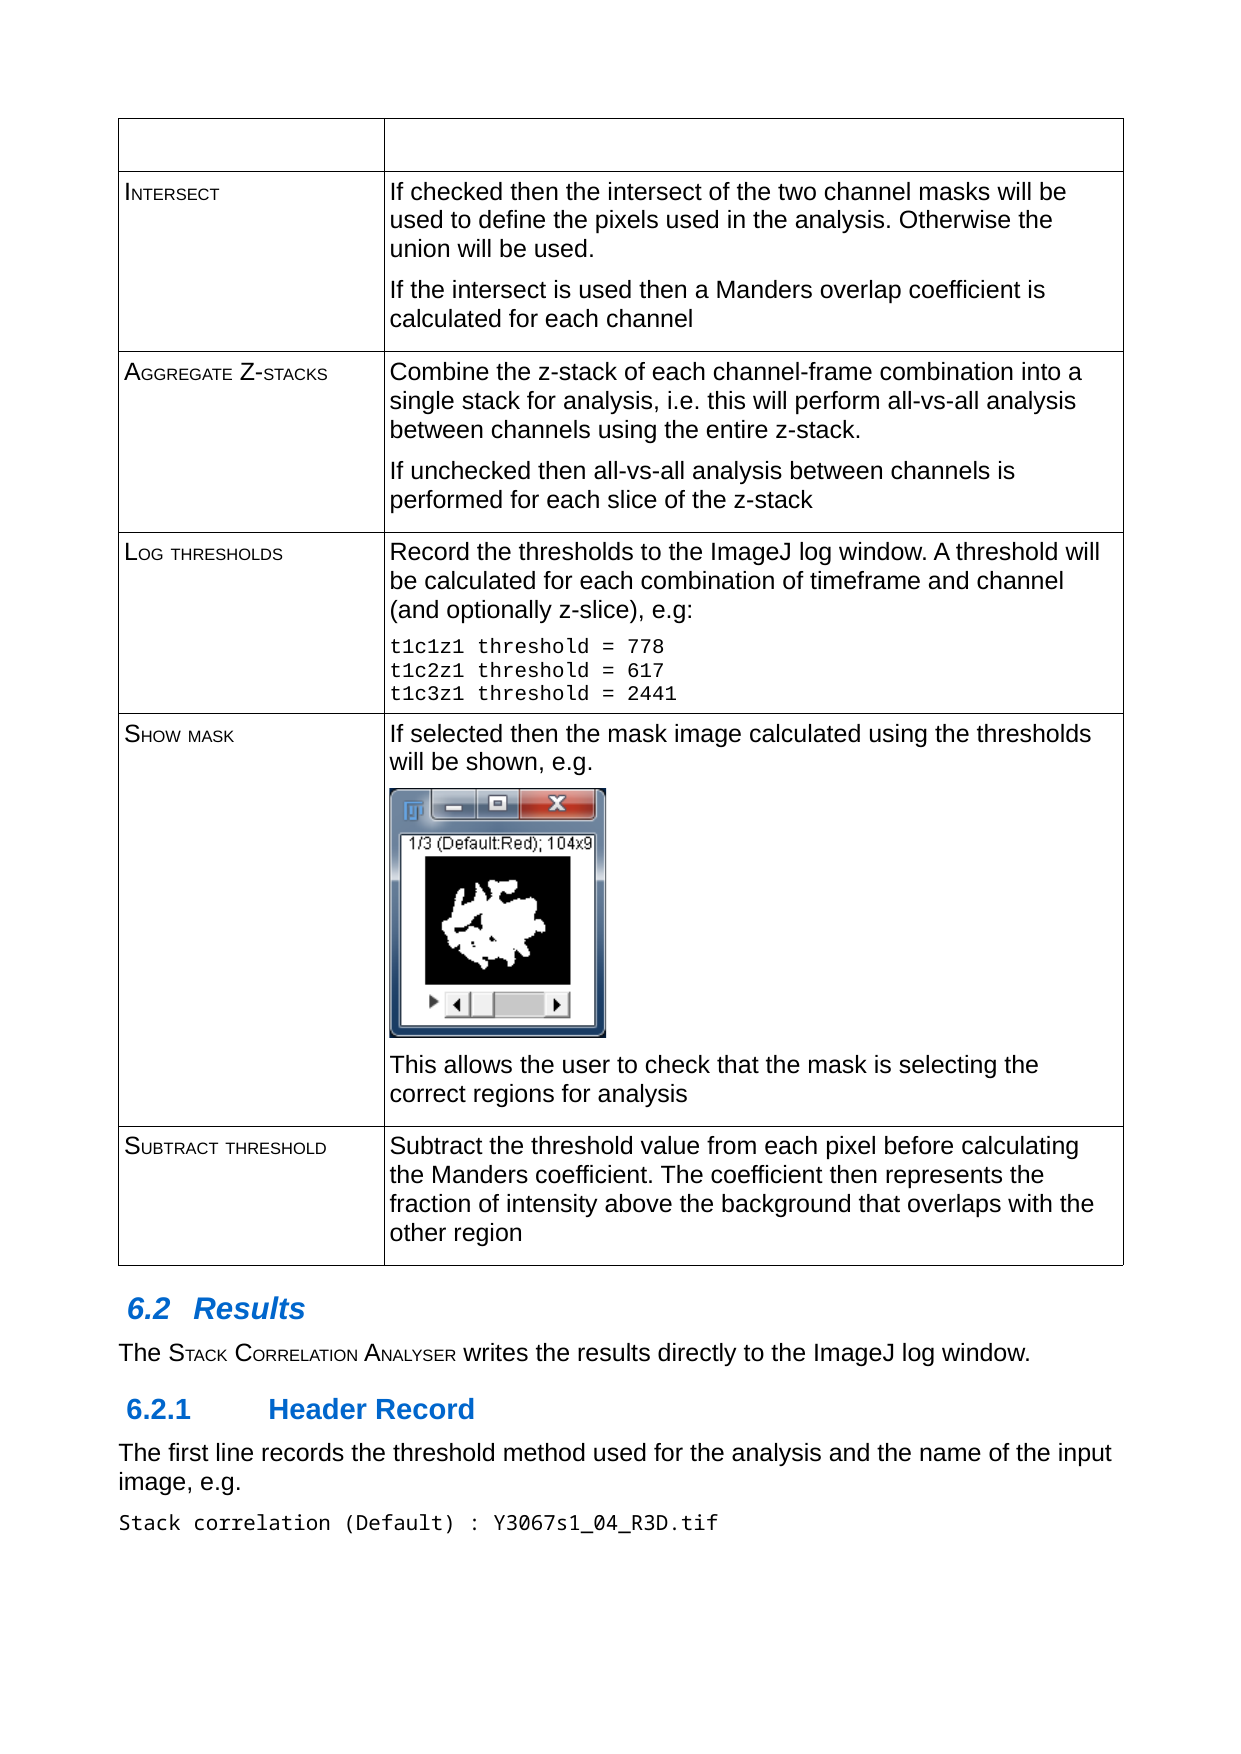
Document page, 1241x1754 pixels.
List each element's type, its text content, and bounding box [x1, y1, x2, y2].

table_cell Subtract threshold [119, 1127, 384, 1264]
table_cell [119, 119, 384, 171]
table_cell Record the thresholds to the ImageJ log window. A threshold will be calculated for each combination of timeframe and channel (and optionally z-slice), e.g: t1c1z1 threshold = 778 t1c2z1 threshold = 617 t1c3z1 threshold = 2441 [385, 533, 1123, 713]
text The Stack Correlation Analyser writes the results directly to the ImageJ log window. [118, 1338, 1122, 1367]
table_cell Subtract the threshold value from each pixel before calculating the Manders coefficient. The coefficient then represents the fraction of intensity above the background that overlaps with the other region [385, 1127, 1123, 1264]
table_cell Intersect [119, 172, 384, 351]
text The first line records the threshold method used for the analysis and the name of the input image, e.g. [118, 1438, 1122, 1495]
picture [389, 788, 607, 1038]
table_cell If checked then the intersect of the two channel masks will be used to define the pixels used in the analysis. Otherwise the union will be used. If the intersect is used then a Manders overlap coefficient is calculated for each channel [385, 172, 1123, 351]
subtitle Results [118, 1290, 1122, 1326]
subtitle Header Record [118, 1392, 1122, 1425]
table_cell Log thresholds [119, 533, 384, 713]
table_cell Aggregate Z-stacks [119, 352, 384, 532]
table_cell If selected then the mask image calculated using the thresholds will be shown, e.g. This allows the user to check that the mask is selecting the correct regions for analysis [385, 714, 1123, 1126]
table_cell Combine the z-stack of each channel-frame combination into a single stack for analysis, i.e. this will perform all-vs-all analysis between channels using the entire z-stack. If unchecked then all-vs-all analysis between channels is performed for each slice of the z-stack [385, 352, 1123, 532]
text Stack correlation (Default) : Y3067s1_04_R3D.tif [118, 1508, 1122, 1536]
table_cell Show mask [119, 714, 384, 1126]
table_cell Specify the thresholding method to use to identify the channel signal (foreground) from the background. Details of the thresholding methods can be found in section 2.1: Image Thresholding [385, 119, 1123, 171]
